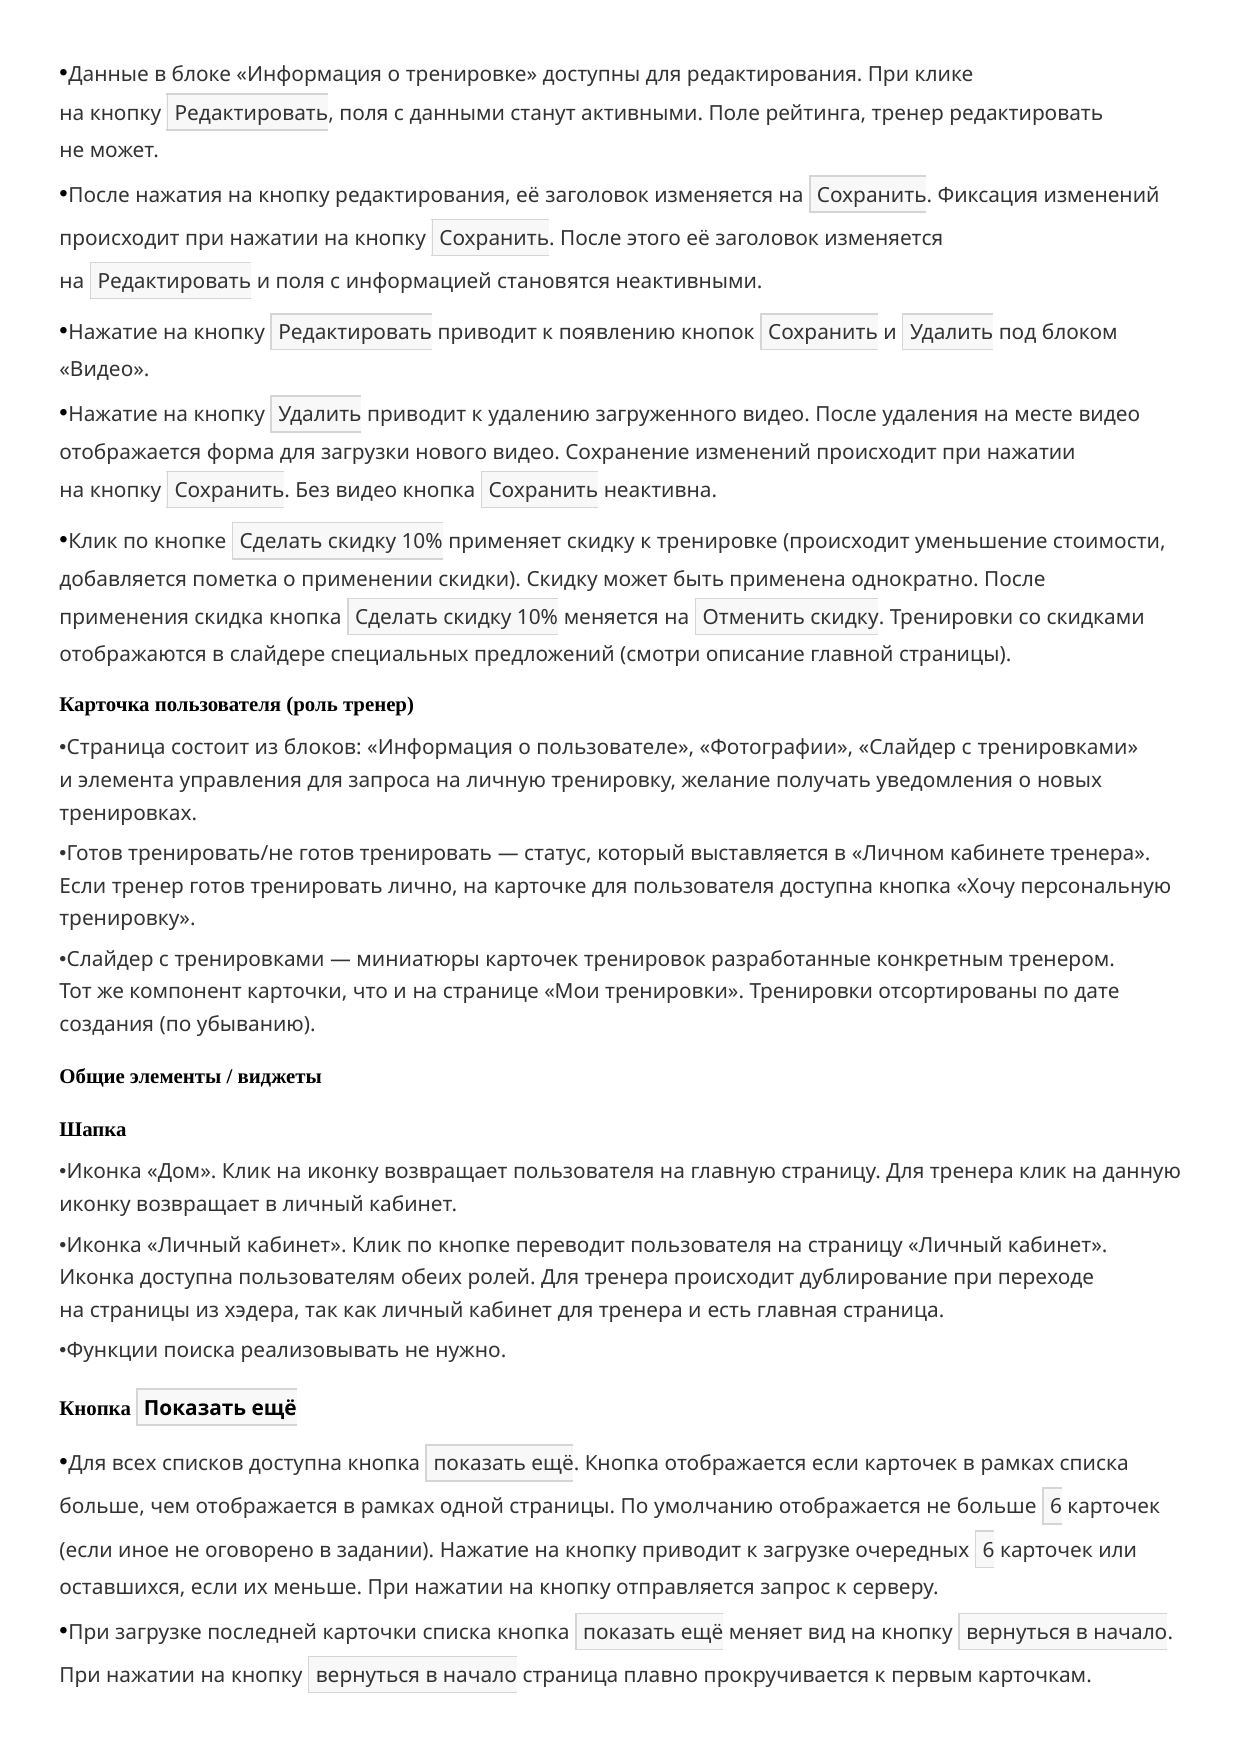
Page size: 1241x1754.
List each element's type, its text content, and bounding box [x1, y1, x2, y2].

list При загрузке последней карточки списка кнопка показать ещё меняет вид на кнопку вернуться в начало. При нажатии на кнопку вернуться в начало страница плавно прокручивается к первым карточкам. [59, 1613, 1181, 1693]
list Слайдер с тренировками — миниатюры карточек тренировок разработанные конкретным тренером. Тот же компонент карточки, что и на странице «Мои тренировки». Тренировки отсортированы по дате создания (по убыванию). [59, 944, 1181, 1037]
list Функции поиска реализовывать не нужно. [59, 1335, 1181, 1364]
list Нажатие на кнопку Удалить приводит к удалению загруженного видео. После удаления на месте видео отображается форма для загрузки нового видео. Сохранение изменений происходит при нажатии на кнопку Сохранить. Без видео кнопка Сохранить неактивна. [59, 395, 1181, 508]
list Иконка «Личный кабинет». Клик по кнопке переводит пользователя на страницу «Личный кабинет». Иконка доступна пользователям обеих ролей. Для тренера происходит дублирование при переходе на страницы из хэдера, так как личный кабинет для тренера и есть главная страница. [59, 1230, 1181, 1323]
list Готов тренировать/не готов тренировать — статус, который выставляется в «Личном кабинете тренера». Если тренер готов тренировать лично, на карточке для пользователя доступна кнопка «Хочу персональную тренировку». [59, 838, 1181, 932]
list Страница состоит из блоков: «Информация о пользователе», «Фотографии», «Слайдер с тренировками» и элемента управления для запроса на личную тренировку, желание получать уведомления о новых тренировках. [59, 732, 1181, 826]
subtitle Показать ещё [138, 1388, 1181, 1426]
list Для всех списков доступна кнопка показать ещё. Кнопка отображается если карточек в рамках списка больше, чем отображается в рамках одной страницы. По умолчанию отображается не больше 6 карточек (если иное не оговорено в задании). Нажатие на кнопку приводит к загрузке очередных 6 карточек или оставшихся, если их меньше. При нажатии на кнопку отправляется запрос к серверу. [59, 1444, 1181, 1601]
list Нажатие на кнопку Редактировать приводит к появлению кнопок Сохранить и Удалить под блоком «Видео». [59, 313, 1181, 383]
list Иконка «Дом». Клик на иконку возвращает пользователя на главную страницу. Для тренера клик на данную иконку возвращает в личный кабинет. [59, 1157, 1181, 1218]
subtitle Карточка пользователя (роль тренер) [59, 692, 1181, 716]
list После нажатия на кнопку редактирования, её заголовок изменяется на Сохранить. Фиксация изменений происходит при нажатии на кнопку Сохранить. После этого её заголовок изменяется на Редактировать и поля с информацией становятся неактивными. [59, 175, 1181, 299]
list Клик по кнопке Сделать скидку 10% применяет скидку к тренировке (происходит уменьшение стоимости, добавляется пометка о применении скидки). Скидку может быть применена однократно. После применения скидка кнопка Сделать скидку 10% меняется на Отменить скидку. Тренировки со скидками отображаются в слайдере специальных предложений (смотри описание главной страницы). [59, 522, 1181, 668]
subtitle Кнопка [59, 1388, 136, 1426]
subtitle Общие элементы / виджеты [59, 1064, 1181, 1088]
list Данные в блоке «Информация о тренировке» доступны для редактирования. При клике на кнопку Редактировать, поля с данными станут активными. Поле рейтинга, тренер редактировать не может. [59, 59, 1181, 163]
subtitle Шапка [59, 1117, 1181, 1141]
